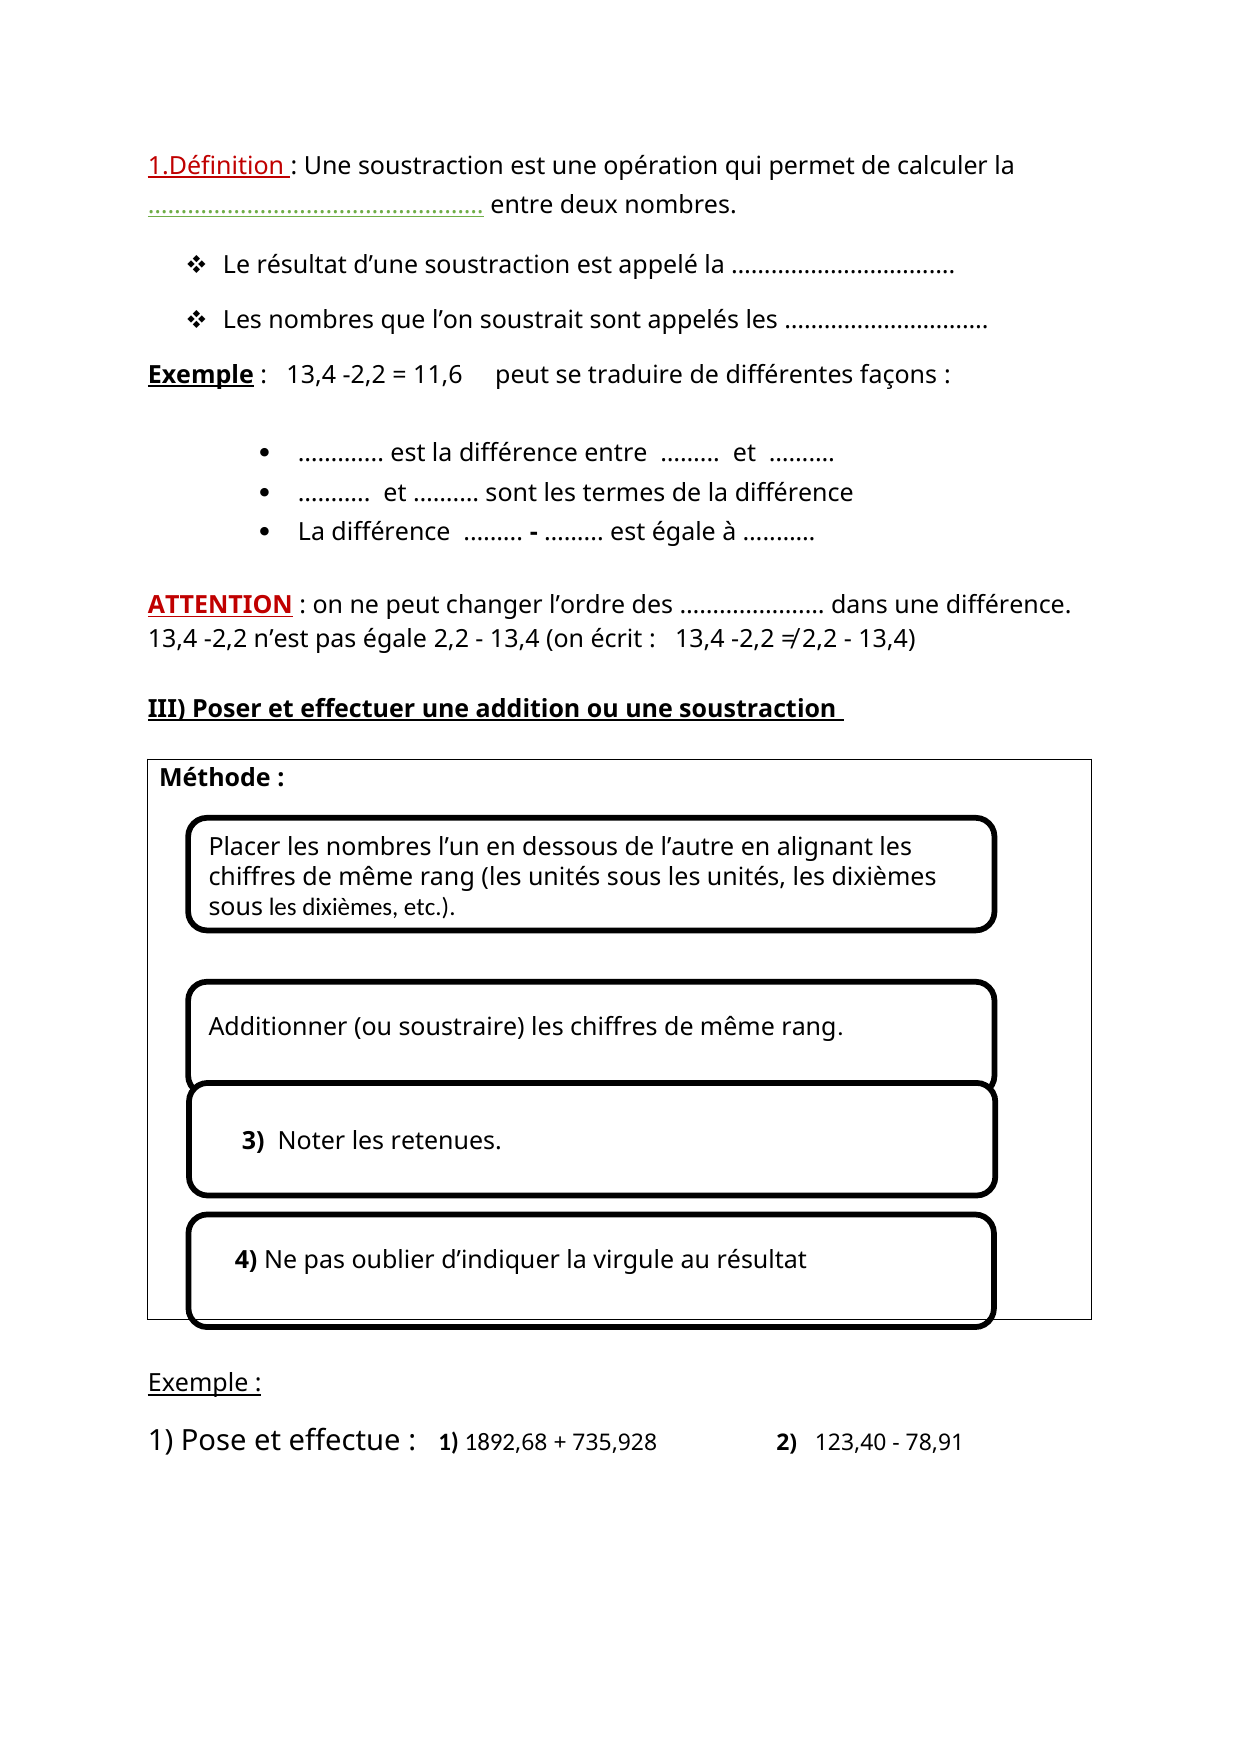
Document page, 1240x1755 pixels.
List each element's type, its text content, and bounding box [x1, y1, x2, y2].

table_header Méthode : [148, 760, 1091, 1319]
list La différence .…….. - ……... est égale à …..…… [260, 513, 1092, 547]
text 1.Définition : Une soustraction est une opération qui permet de calculer la …………………………………………… entre deux nombres. [148, 148, 1092, 221]
text ATTENTION : on ne peut changer l’ordre des ……………….… dans une différence. [148, 587, 1092, 621]
text Exemple : [148, 1365, 1092, 1399]
list Les nombres que l’on soustrait sont appelés les …………………………. [185, 302, 1092, 336]
list Le résultat d’une soustraction est appelé la ……………………………. [185, 247, 1092, 281]
text Exemple : 13,4 -2,2 = 11,6 peut se traduire de différentes façons : [148, 357, 1092, 391]
text III) Poser et effectuer une addition ou une soustraction [148, 690, 1092, 724]
text 1) Pose et effectue : 1) 1892,68 + 735,928 2) 123,40 - 78,91 [148, 1420, 1092, 1459]
list ……….. et …….… sont les termes de la différence [260, 474, 1092, 508]
list ……….... est la différence entre ……... et …….… [260, 435, 1092, 469]
text 13,4 -2,2 n’est pas égale 2,2 - 13,4 (on écrit : 13,4 -2,2 ≠ 2,2 - 13,4) [148, 621, 1092, 655]
